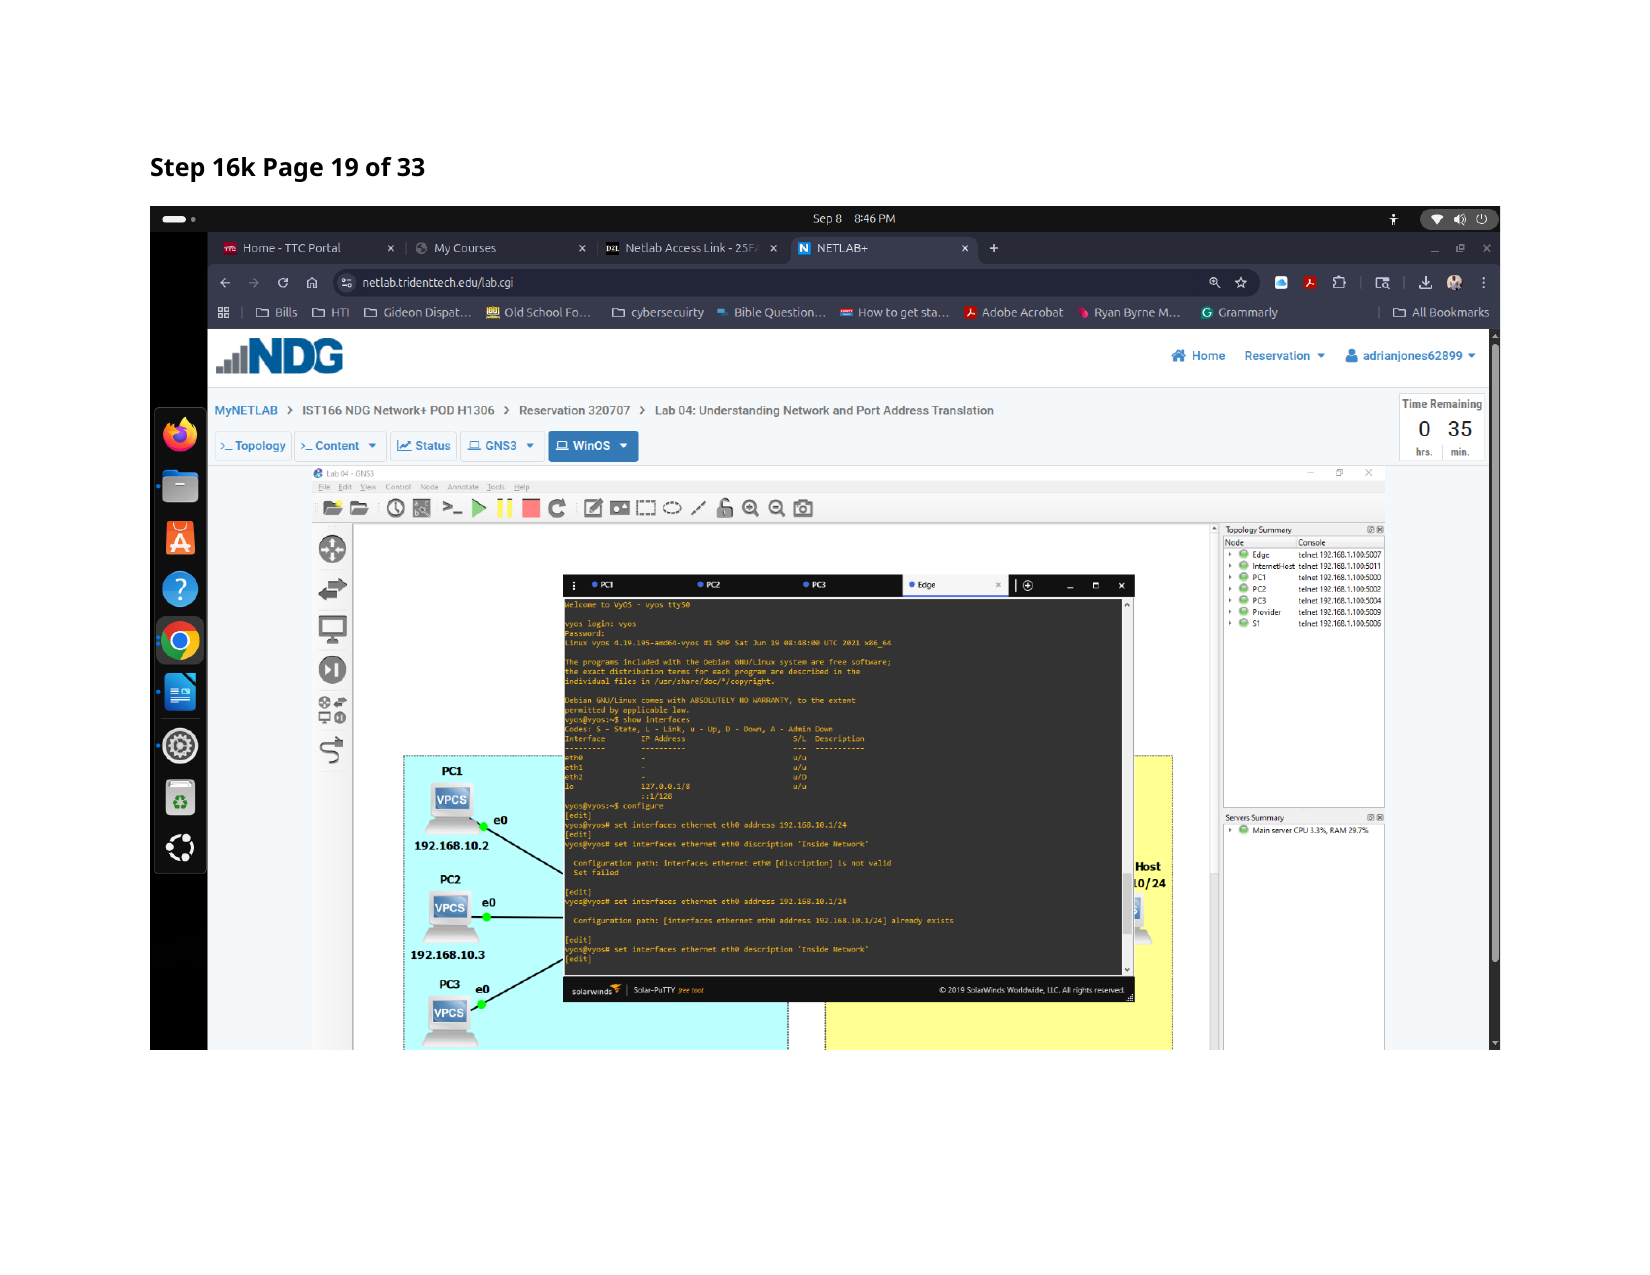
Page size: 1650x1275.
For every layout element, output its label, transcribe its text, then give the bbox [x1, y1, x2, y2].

text Step 16k Page 19 of 33 [150, 150, 1500, 184]
picture [150, 206, 1500, 1050]
